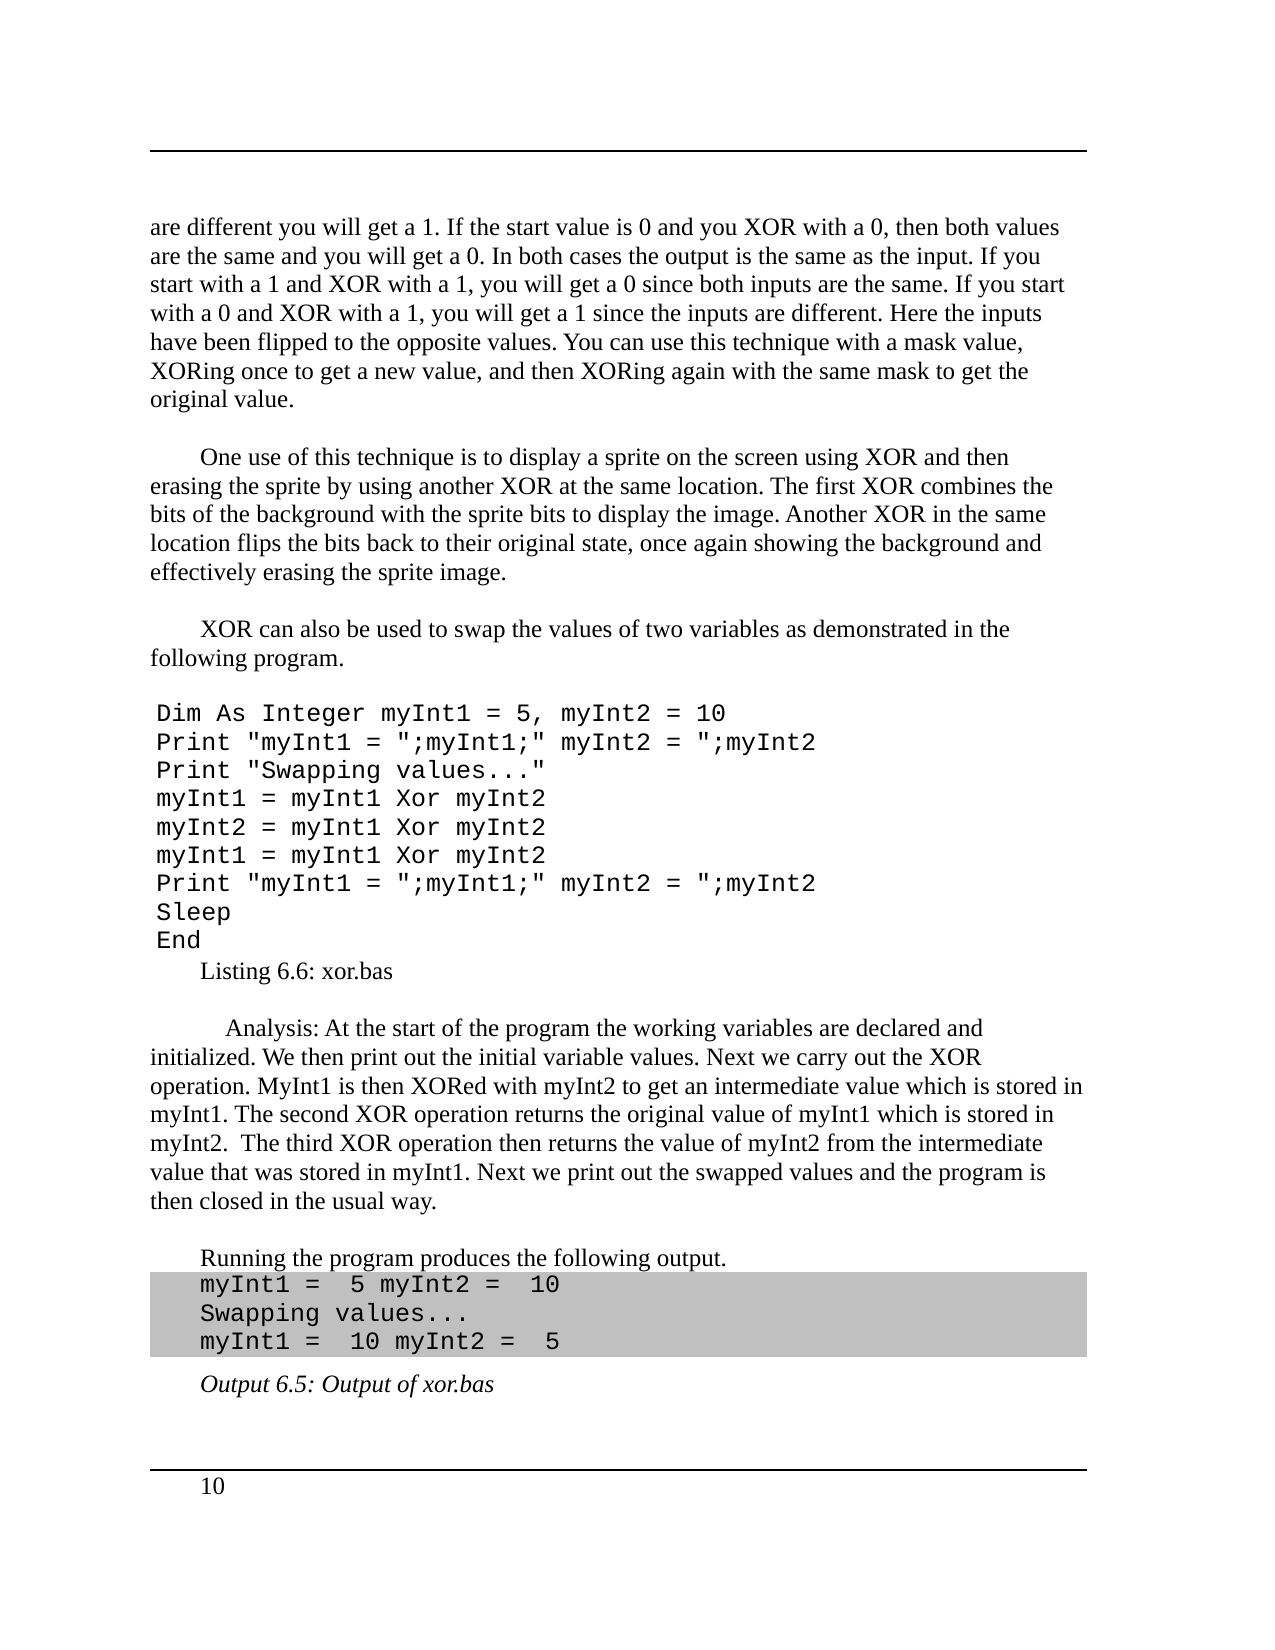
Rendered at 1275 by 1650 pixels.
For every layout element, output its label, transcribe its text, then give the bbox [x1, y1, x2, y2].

text myInt2 = myInt1 Xor myInt2 [150, 814, 1087, 842]
text XOR can also be used to swap the values of two variables as demonstrated in the following program. [150, 614, 1087, 672]
text Print "Swapping values..." [150, 757, 1087, 786]
text Swapping values... [150, 1300, 1087, 1329]
text Print "myInt1 = ";myInt1;" myInt2 = ";myInt2 [150, 871, 1087, 899]
text Dim As Integer myInt1 = 5, myInt2 = 10 [150, 701, 1087, 729]
text One use of this technique is to display a sprite on the screen using XOR and then erasing the sprite by using another XOR at the same location. The first XOR combines the bits of the background with the sprite bits to display the image. Another XOR in the same location flips the bits back to their original state, once again showing the background and effectively erasing the sprite image. [150, 442, 1087, 586]
text Sleep [150, 899, 1087, 927]
text Running the program produces the following output. [150, 1243, 1087, 1272]
text myInt1 = 5 myInt2 = 10 [150, 1272, 1087, 1300]
text Output 6.5: Output of xor.bas [150, 1369, 1087, 1398]
text End [150, 927, 1087, 956]
text Print "myInt1 = ";myInt1;" myInt2 = ";myInt2 [150, 729, 1087, 757]
text myInt1 = myInt1 Xor myInt2 [150, 842, 1087, 871]
text Analysis: At the start of the program the working variables are declared and initialized. We then print out the initial variable values. Next we carry out the XOR operation. MyInt1 is then XORed with myInt2 to get an intermediate value which is stored in myInt1. The second XOR operation returns the original value of myInt1 which is stored in myInt2. The third XOR operation then returns the value of myInt2 from the intermediate value that was stored in myInt1. Next we print out the swapped values and the program is then closed in the usual way. [150, 1013, 1087, 1214]
text are different you will get a 1. If the start value is 0 and you XOR with a 0, then both values are the same and you will get a 0. In both cases the output is the same as the input. If you start with a 1 and XOR with a 1, you will get a 0 since both inputs are the same. If you start with a 0 and XOR with a 1, you will get a 1 since the inputs are different. Here the inputs have been flipped to the opposite values. You can use this technique with a mask value, XORing once to get a new value, and then XORing again with the same mask to get the original value. [150, 212, 1087, 413]
text myInt1 = myInt1 Xor myInt2 [150, 786, 1087, 814]
text myInt1 = 10 myInt2 = 5 [150, 1329, 1087, 1357]
text Listing 6.6: xor.bas [150, 956, 1087, 984]
